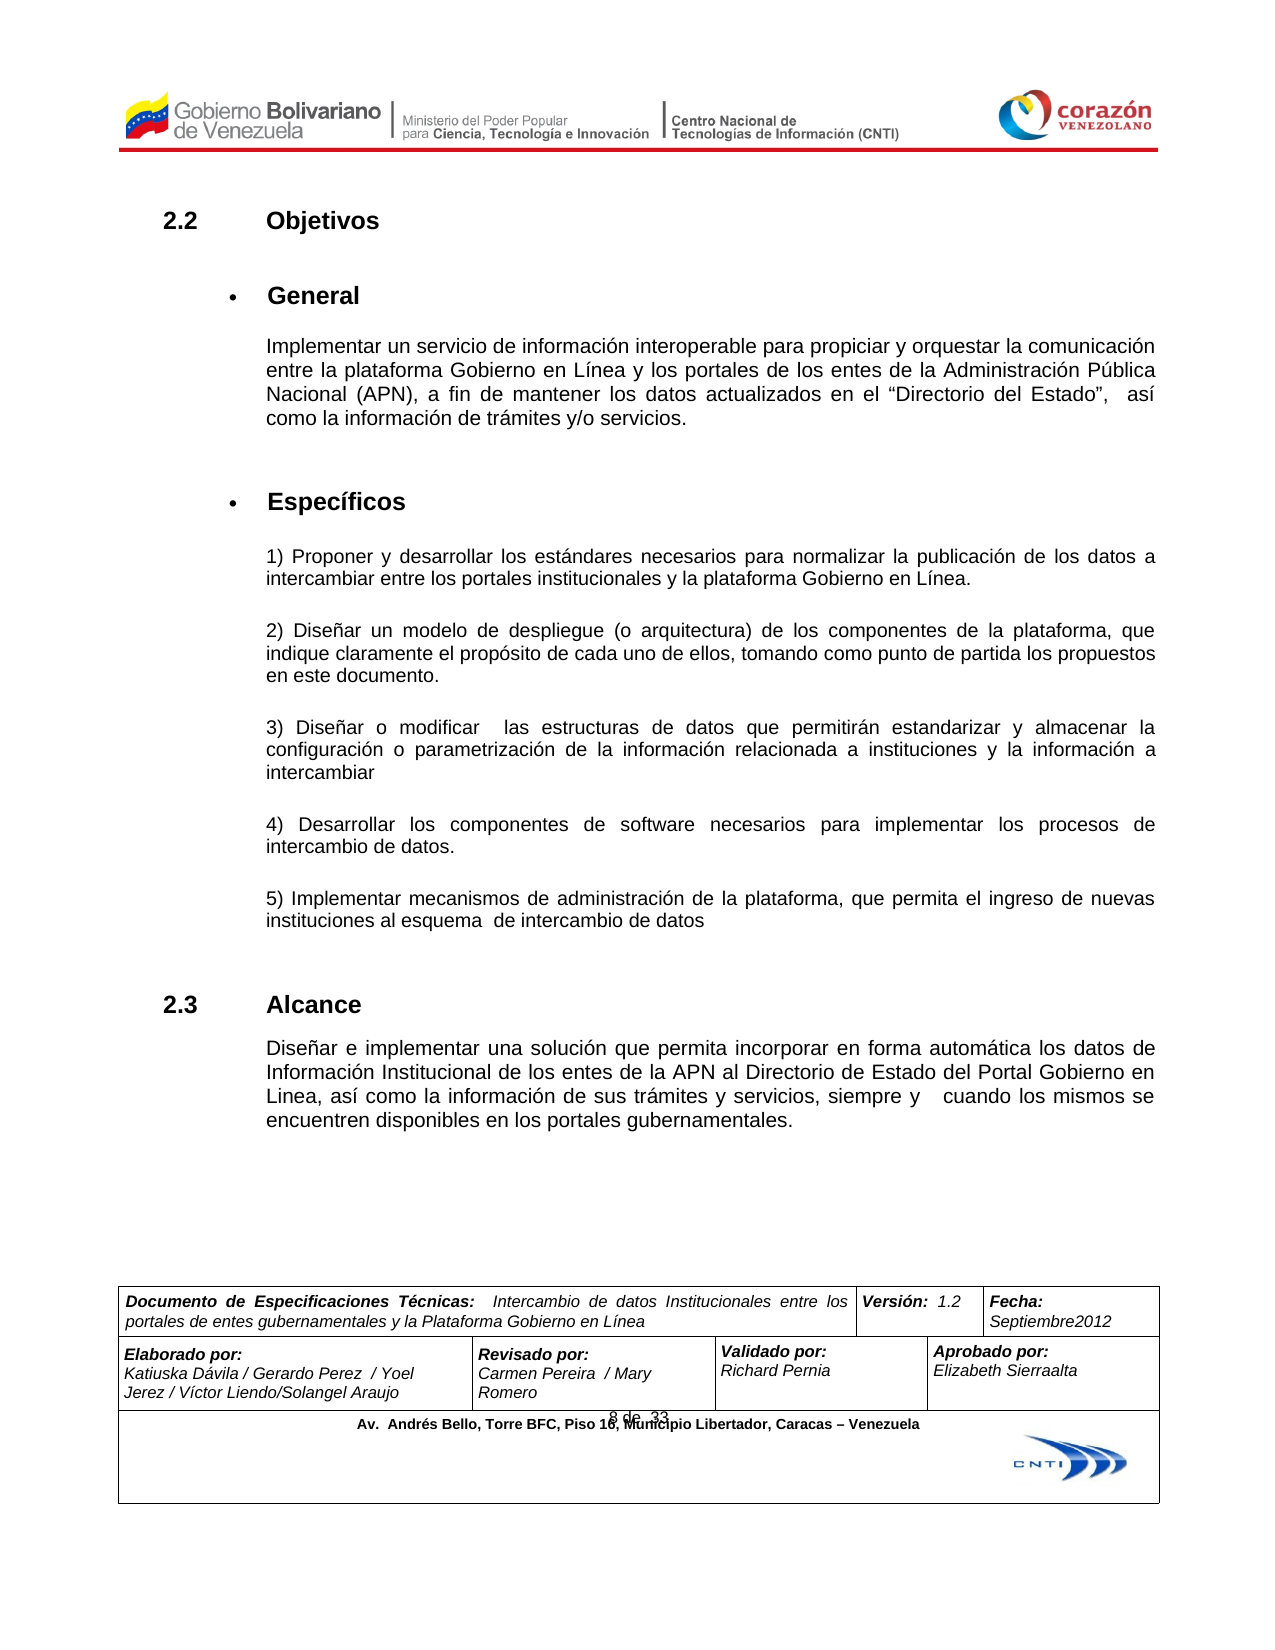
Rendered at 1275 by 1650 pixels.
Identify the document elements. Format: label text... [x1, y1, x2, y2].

text Implementar un servicio de información interoperable para propiciar y orquestar la comunicación entre la plataforma Gobierno en Línea y los portales de los entes de la Administración Pública Nacional (APN), a fin de mantener los datos actualizados en el “Directorio del Estado”, así como la información de trámites y/o servicios. [266, 334, 1157, 429]
text Diseñar e implementar una solución que permita incorporar en forma automática los datos de Información Institucional de los entes de la APN al Directorio de Estado del Portal Gobierno en Linea, así como la información de sus trámites y servicios, siempre y cuando los mismos se encuentren disponibles en los portales gubernamentales. [266, 1036, 1157, 1132]
list Específicos [229, 487, 1157, 516]
subtitle Alcance [156, 989, 1157, 1018]
text 3) Diseñar o modificar las estructuras de datos que permitirán estandarizar y almacenar la configuración o parametrización de la información relacionada a instituciones y la información a intercambiar [266, 716, 1157, 784]
picture [119, 82, 1159, 152]
text 4) Desarrollar los componentes de software necesarios para implementar los procesos de intercambio de datos. [266, 812, 1157, 858]
text 2) Diseñar un modelo de despliegue (o arquitectura) de los componentes de la plataforma, que indique claramente el propósito de cada uno de ellos, tomando como punto de partida los propuestos en este documento. [266, 619, 1157, 687]
list General [229, 281, 1157, 310]
picture [999, 1429, 1143, 1486]
text 5) Implementar mecanismos de administración de la plataforma, que permita el ingreso de nuevas instituciones al esquema de intercambio de datos [266, 887, 1157, 932]
list 1) Proponer y desarrollar los estándares necesarios para normalizar la publicación de los datos a intercambiar entre los portales institucionales y la plataforma Gobierno en Línea. [266, 544, 1157, 590]
subtitle Objetivos [156, 206, 1157, 234]
